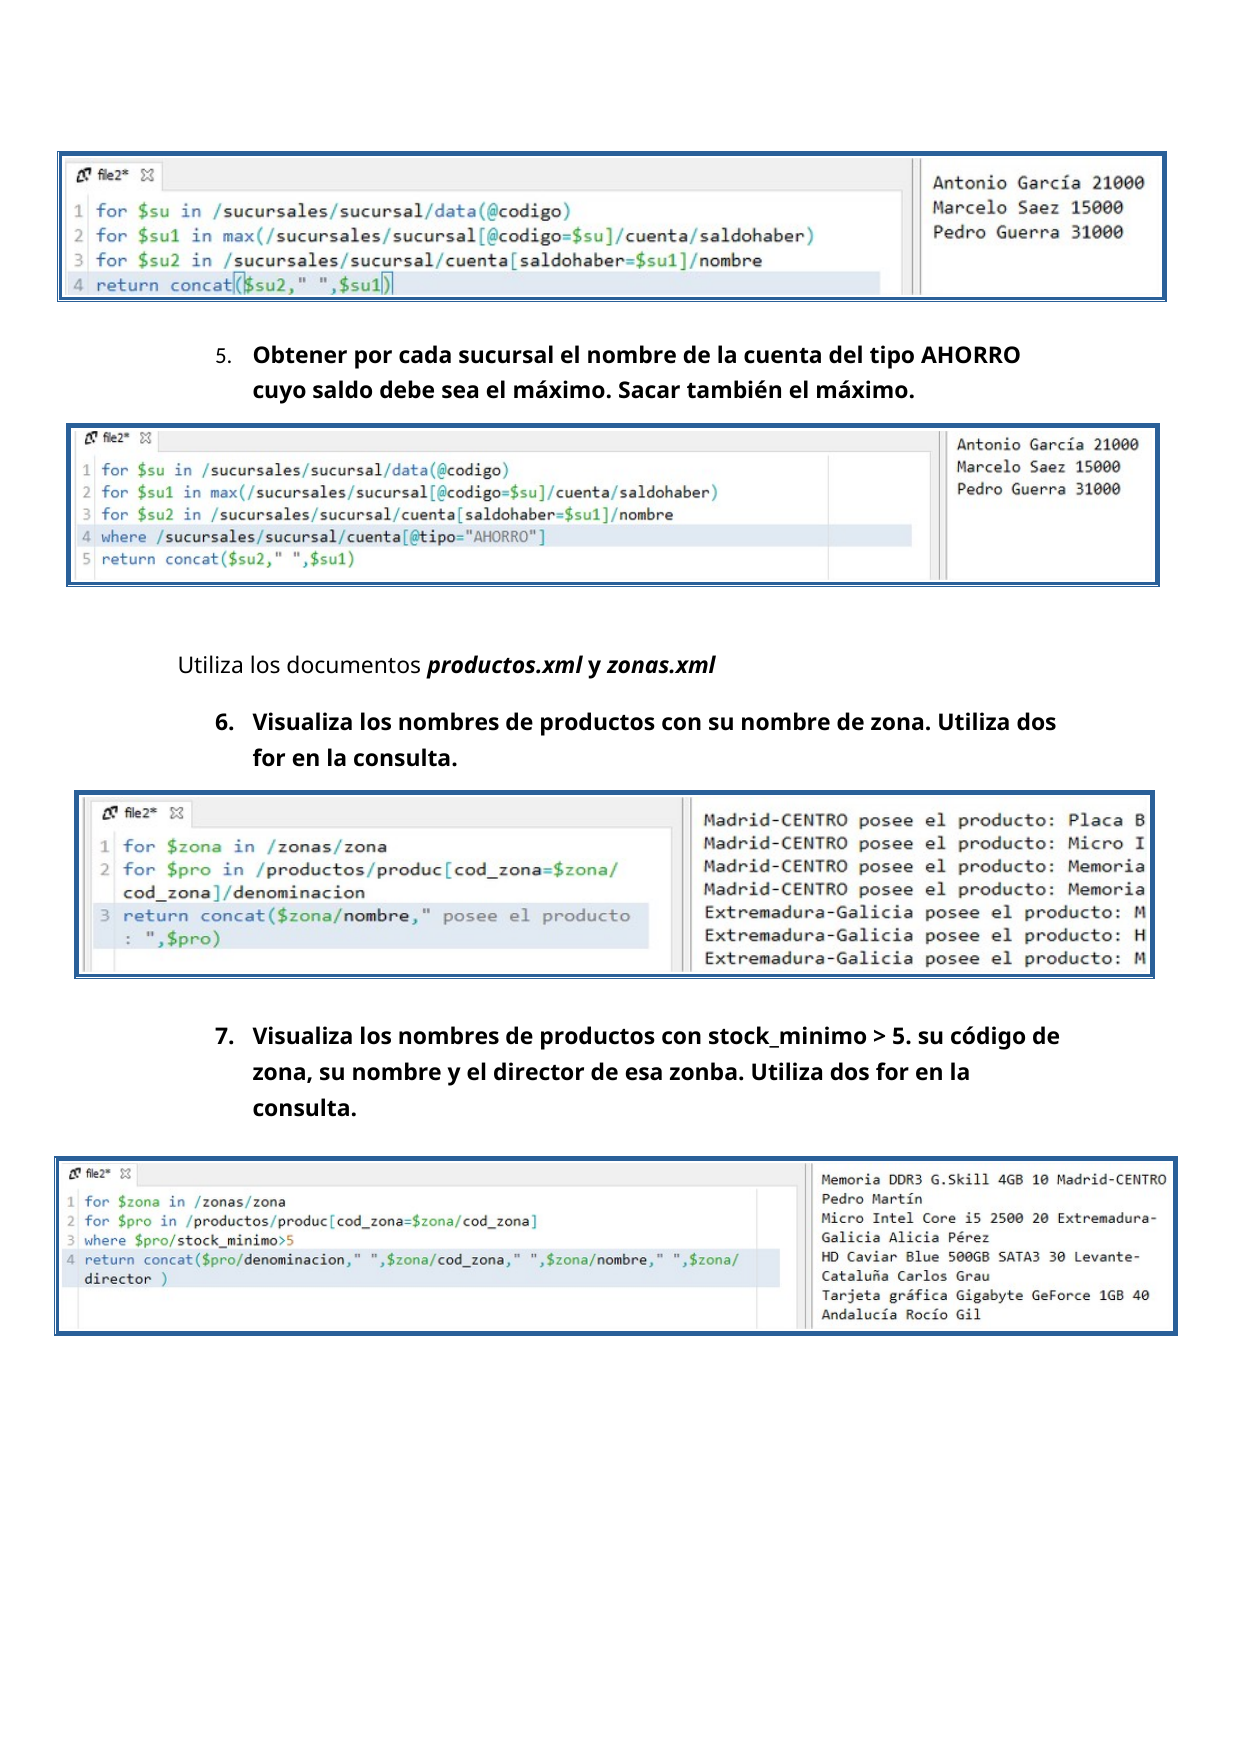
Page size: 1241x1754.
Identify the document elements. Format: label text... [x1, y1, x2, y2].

text Utiliza los documentos productos.xml y zonas.xml [177, 649, 1063, 680]
picture [64, 158, 1159, 295]
picture [74, 431, 1152, 580]
list Visualiza los nombres de productos con su nombre de zona. Utiliza dos for en la consulta. [215, 706, 1063, 773]
picture [81, 797, 1147, 972]
list Obtener por cada sucursal el nombre de la cuenta del tipo AHORRO cuyo saldo debe sea el máximo. Sacar también el máximo. [215, 338, 1063, 406]
picture [61, 1163, 1171, 1329]
list Visualiza los nombres de productos con stock_minimo > 5. su código de zona, su nombre y el director de esa zonba. Utiliza dos for en la consulta. [215, 1020, 1063, 1123]
